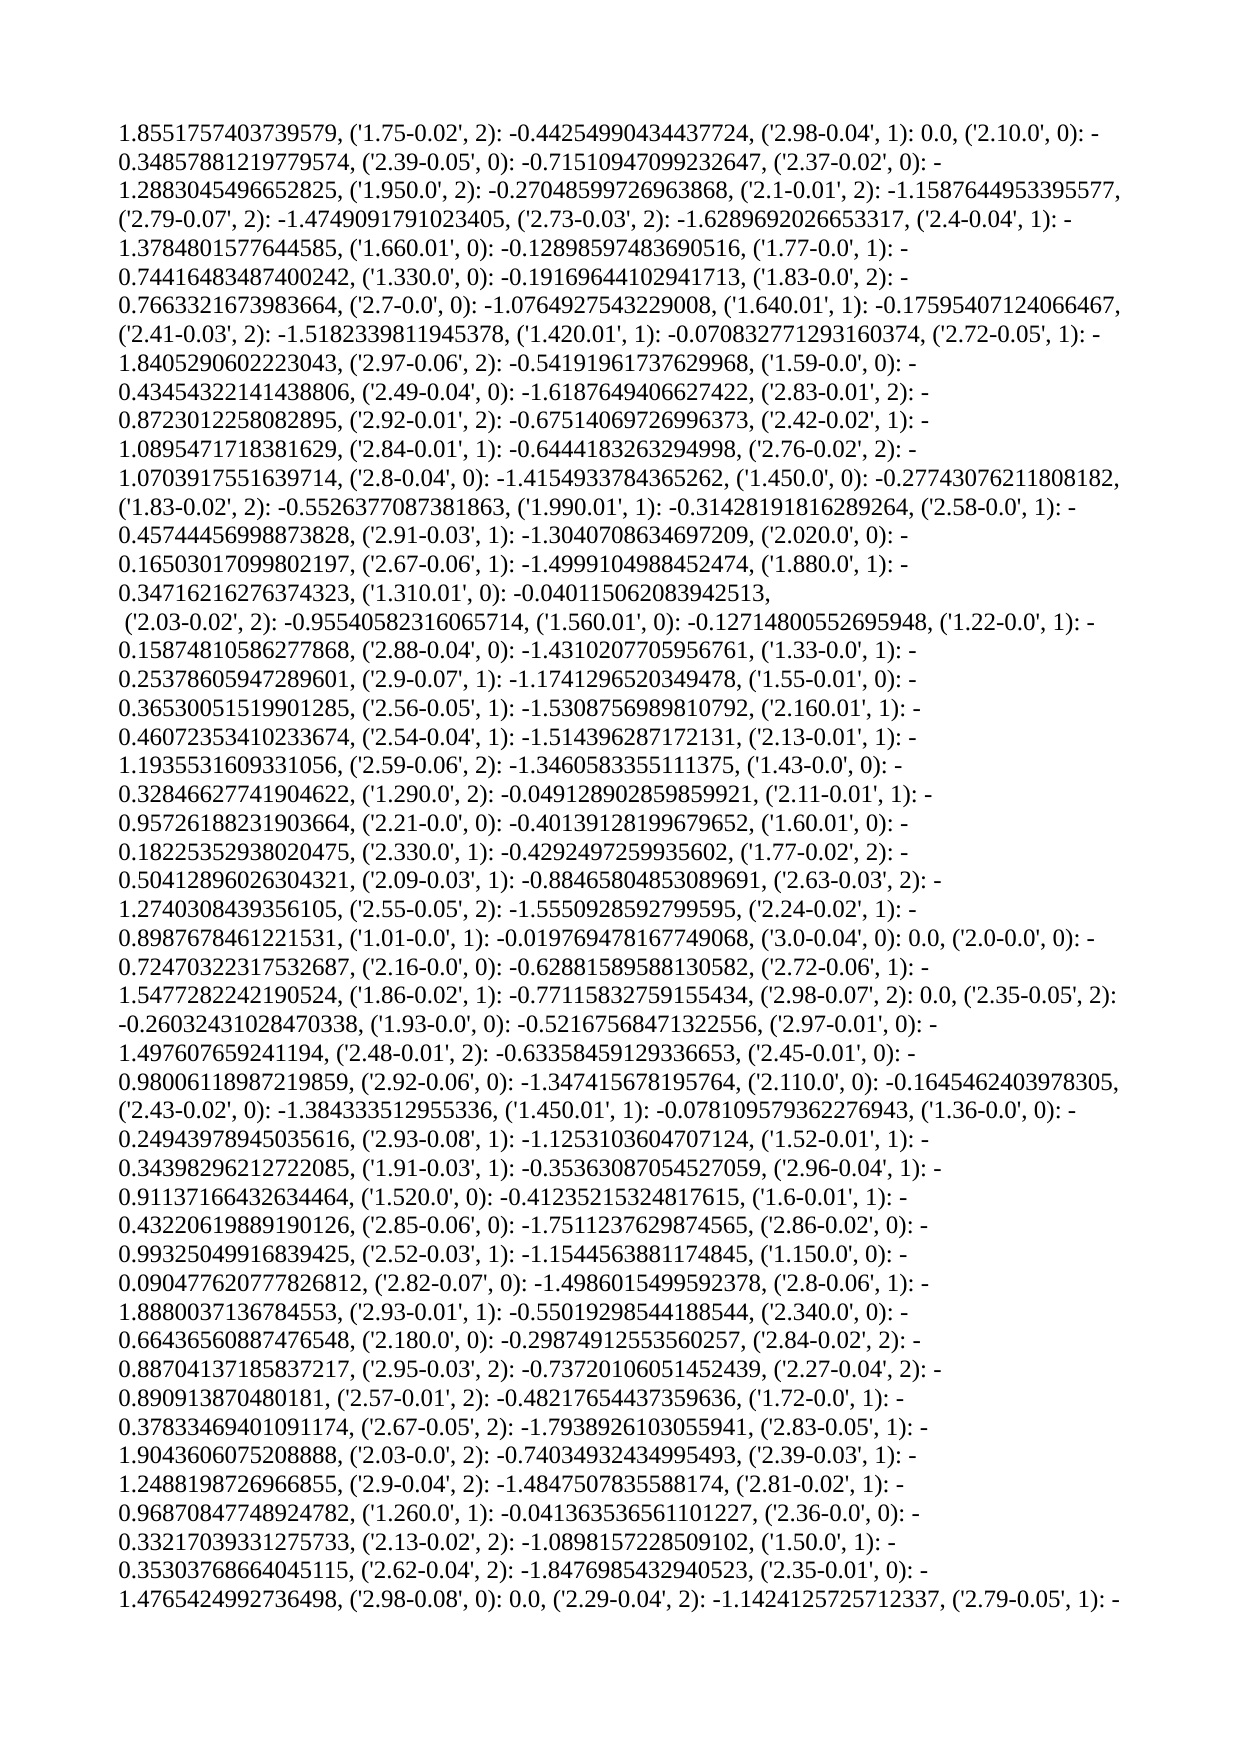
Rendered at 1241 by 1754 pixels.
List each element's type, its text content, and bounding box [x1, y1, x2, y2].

text -1.8551757403739579, ('1.75-0.02', 2): -0.44254990434437724, ('2.98-0.04', 1): 0.0, ('2.10.0', 0): -0.34857881219779574, ('2.39-0.05', 0): -0.71510947099232647, ('2.37-0.02', 0): -1.2883045496652825, ('1.950.0', 2): -0.27048599726963868, ('2.1-0.01', 2): -1.1587644953395577, ('2.79-0.07', 2): -1.4749091791023405, ('2.73-0.03', 2): -1.6289692026653317, ('2.4-0.04', 1): -1.3784801577644585, ('1.660.01', 0): -0.12898597483690516, ('1.77-0.0', 1): -0.74416483487400242, ('1.330.0', 0): -0.19169644102941713, ('1.83-0.0', 2): -0.7663321673983664, ('2.7-0.0', 0): -1.0764927543229008, ('1.640.01', 1): -0.17595407124066467, ('2.41-0.03', 2): -1.5182339811945378, ('1.420.01', 1): -0.070832771293160374, ('2.72-0.05', 1): -1.8405290602223043, ('2.97-0.06', 2): -0.54191961737629968, ('1.59-0.0', 0): -0.43454322141438806, ('2.49-0.04', 0): -1.6187649406627422, ('2.83-0.01', 2): -0.8723012258082895, ('2.92-0.01', 2): -0.67514069726996373, ('2.42-0.02', 1): -1.0895471718381629, ('2.84-0.01', 1): -0.6444183263294998, ('2.76-0.02', 2): -1.0703917551639714, ('2.8-0.04', 0): -1.4154933784365262, ('1.450.0', 0): -0.27743076211808182, ('1.83-0.02', 2): -0.5526377087381863, ('1.990.01', 1): -0.31428191816289264, ('2.58-0.0', 1): -0.45744456998873828, ('2.91-0.03', 1): -1.3040708634697209, ('2.020.0', 0): -0.16503017099802197, ('2.67-0.06', 1): -1.4999104988452474, ('1.880.0', 1): -0.34716216276374323, ('1.310.01', 0): -0.040115062083942513, [118, 118, 1122, 607]
text ('2.03-0.02', 2): -0.95540582316065714, ('1.560.01', 0): -0.12714800552695948, ('1.22-0.0', 1): -0.15874810586277868, ('2.88-0.04', 0): -1.4310207705956761, ('1.33-0.0', 1): -0.25378605947289601, ('2.9-0.07', 1): -1.1741296520349478, ('1.55-0.01', 0): -0.36530051519901285, ('2.56-0.05', 1): -1.5308756989810792, ('2.160.01', 1): -0.46072353410233674, ('2.54-0.04', 1): -1.514396287172131, ('2.13-0.01', 1): -1.1935531609331056, ('2.59-0.06', 2): -1.3460583355111375, ('1.43-0.0', 0): -0.32846627741904622, ('1.290.0', 2): -0.049128902859859921, ('2.11-0.01', 1): -0.95726188231903664, ('2.21-0.0', 0): -0.40139128199679652, ('1.60.01', 0): -0.18225352938020475, ('2.330.0', 1): -0.4292497259935602, ('1.77-0.02', 2): -0.50412896026304321, ('2.09-0.03', 1): -0.88465804853089691, ('2.63-0.03', 2): -1.2740308439356105, ('2.55-0.05', 2): -1.5550928592799595, ('2.24-0.02', 1): -0.8987678461221531, ('1.01-0.0', 1): -0.019769478167749068, ('3.0-0.04', 0): 0.0, ('2.0-0.0', 0): -0.72470322317532687, ('2.16-0.0', 0): -0.62881589588130582, ('2.72-0.06', 1): -1.5477282242190524, ('1.86-0.02', 1): -0.77115832759155434, ('2.98-0.07', 2): 0.0, ('2.35-0.05', 2): -0.26032431028470338, ('1.93-0.0', 0): -0.52167568471322556, ('2.97-0.01', 0): -1.497607659241194, ('2.48-0.01', 2): -0.63358459129336653, ('2.45-0.01', 0): -0.98006118987219859, ('2.92-0.06', 0): -1.347415678195764, ('2.110.0', 0): -0.1645462403978305, ('2.43-0.02', 0): -1.384333512955336, ('1.450.01', 1): -0.078109579362276943, ('1.36-0.0', 0): -0.24943978945035616, ('2.93-0.08', 1): -1.1253103604707124, ('1.52-0.01', 1): -0.34398296212722085, ('1.91-0.03', 1): -0.35363087054527059, ('2.96-0.04', 1): -0.91137166432634464, ('1.520.0', 0): -0.41235215324817615, ('1.6-0.01', 1): -0.43220619889190126, ('2.85-0.06', 0): -1.7511237629874565, ('2.86-0.02', 0): -0.99325049916839425, ('2.52-0.03', 1): -1.1544563881174845, ('1.150.0', 0): -0.090477620777826812, ('2.82-0.07', 0): -1.4986015499592378, ('2.8-0.06', 1): -1.8880037136784553, ('2.93-0.01', 1): -0.55019298544188544, ('2.340.0', 0): -0.66436560887476548, ('2.180.0', 0): -0.29874912553560257, ('2.84-0.02', 2): -0.88704137185837217, ('2.95-0.03', 2): -0.73720106051452439, ('2.27-0.04', 2): -0.890913870480181, ('2.57-0.01', 2): -0.48217654437359636, ('1.72-0.0', 1): -0.37833469401091174, ('2.67-0.05', 2): -1.7938926103055941, ('2.83-0.05', 1): -1.9043606075208888, ('2.03-0.0', 2): -0.74034932434995493, ('2.39-0.03', 1): -1.2488198726966855, ('2.9-0.04', 2): -1.4847507835588174, ('2.81-0.02', 1): -0.96870847748924782, ('1.260.0', 1): -0.041363536561101227, ('2.36-0.0', 0): -0.33217039331275733, ('2.13-0.02', 2): -1.0898157228509102, ('1.50.0', 1): -0.35303768664045115, ('2.62-0.04', 2): -1.8476985432940523, ('2.35-0.01', 0): -1.4765424992736498, ('2.98-0.08', 0): 0.0, ('2.29-0.04', 2): -1.1424125725712337, ('2.79-0.05', 1): [118, 607, 1122, 1613]
